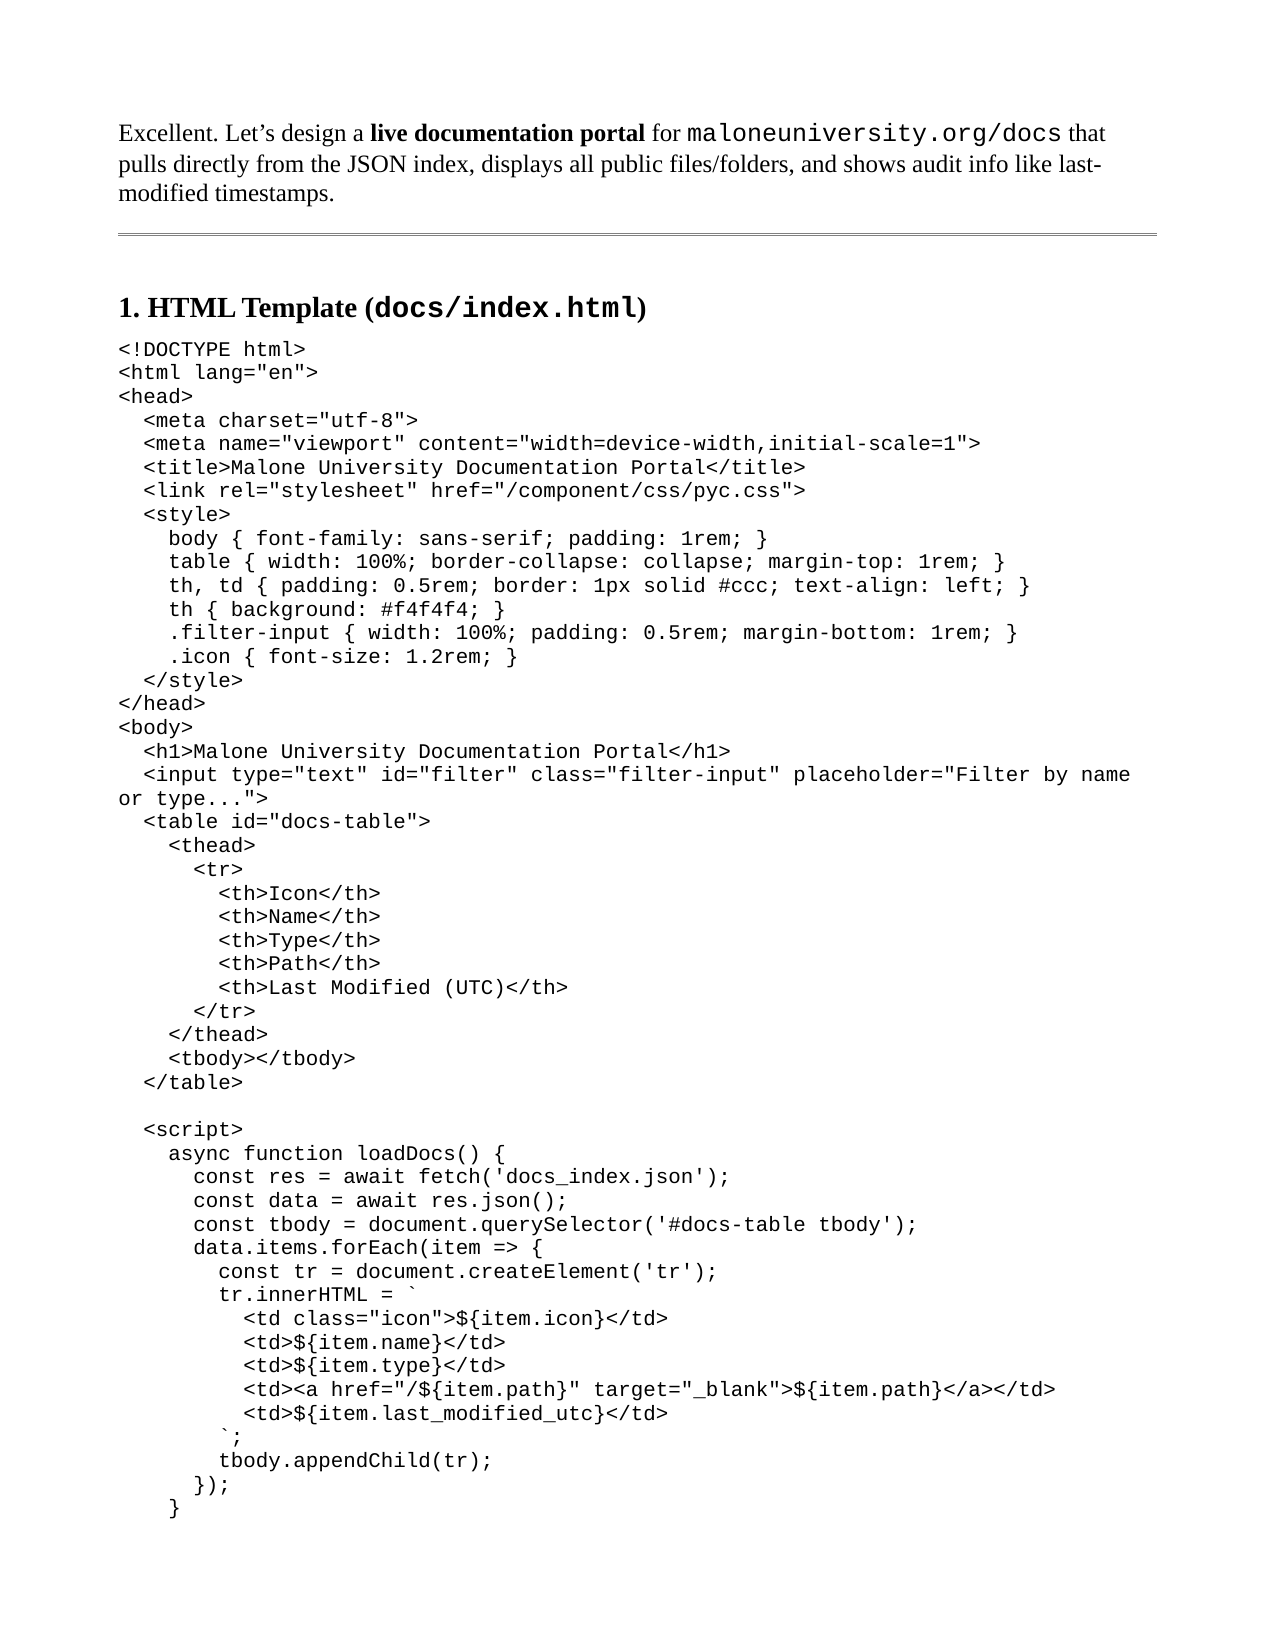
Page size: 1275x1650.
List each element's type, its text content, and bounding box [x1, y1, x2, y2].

text const data = await res.json(); [118, 1190, 1157, 1213]
text th, td { padding: 0.5rem; border: 1px solid #ccc; text-align: left; } [118, 575, 1157, 599]
text Excellent. Let’s design a live documentation portal for maloneuniversity.org/docs that pulls directly from the JSON index, displays all public files/folders, and shows audit info like last-modified timestamps. [118, 118, 1157, 206]
text <td class="icon">${item.icon}</td> [118, 1308, 1157, 1332]
text <style> [118, 504, 1157, 528]
text <th>Type</th> [118, 930, 1157, 953]
text <body> [118, 717, 1157, 741]
text <td>${item.name}</td> [118, 1332, 1157, 1355]
text <th>Last Modified (UTC)</th> [118, 977, 1157, 1001]
text table { width: 100%; border-collapse: collapse; margin-top: 1rem; } [118, 551, 1157, 575]
text }); [118, 1474, 1157, 1497]
text </head> [118, 693, 1157, 717]
text <tbody></tbody> [118, 1048, 1157, 1072]
text .icon { font-size: 1.2rem; } [118, 646, 1157, 670]
text </style> [118, 670, 1157, 693]
text <thead> [118, 835, 1157, 859]
text data.items.forEach(item => { [118, 1237, 1157, 1261]
text } [118, 1497, 1157, 1521]
text <td><a href="/${item.path}" target="_blank">${item.path}</a></td> [118, 1379, 1157, 1403]
text th { background: #f4f4f4; } [118, 599, 1157, 622]
subtitle 1. HTML Template (docs/index.html) [118, 290, 1157, 326]
text const tbody = document.querySelector('#docs-table tbody'); [118, 1213, 1157, 1237]
text <th>Path</th> [118, 953, 1157, 977]
text tr.innerHTML = ` [118, 1284, 1157, 1308]
text </table> [118, 1072, 1157, 1095]
text <link rel="stylesheet" href="/component/css/pyc.css"> [118, 481, 1157, 504]
text </thead> [118, 1024, 1157, 1048]
text <td>${item.type}</td> [118, 1355, 1157, 1379]
text <td>${item.last_modified_utc}</td> [118, 1403, 1157, 1426]
text <head> [118, 386, 1157, 409]
text <meta name="viewport" content="width=device-width,initial-scale=1"> [118, 433, 1157, 457]
text <th>Name</th> [118, 906, 1157, 930]
text <meta charset="utf-8"> [118, 409, 1157, 433]
text <table id="docs-table"> [118, 812, 1157, 835]
text <th>Icon</th> [118, 882, 1157, 906]
text </tr> [118, 1001, 1157, 1024]
text const tr = document.createElement('tr'); [118, 1261, 1157, 1284]
text <!DOCTYPE html> [118, 339, 1157, 362]
text `; [118, 1426, 1157, 1450]
text <script> [118, 1119, 1157, 1143]
text <title>Malone University Documentation Portal</title> [118, 457, 1157, 481]
text async function loadDocs() { [118, 1143, 1157, 1166]
text <html lang="en"> [118, 362, 1157, 386]
text <tr> [118, 859, 1157, 882]
text .filter-input { width: 100%; padding: 0.5rem; margin-bottom: 1rem; } [118, 622, 1157, 646]
text const res = await fetch('docs_index.json'); [118, 1166, 1157, 1190]
text <input type="text" id="filter" class="filter-input" placeholder="Filter by name or type..."> [118, 764, 1157, 812]
text <h1>Malone University Documentation Portal</h1> [118, 741, 1157, 764]
text tbody.appendChild(tr); [118, 1450, 1157, 1474]
text body { font-family: sans-serif; padding: 1rem; } [118, 528, 1157, 551]
